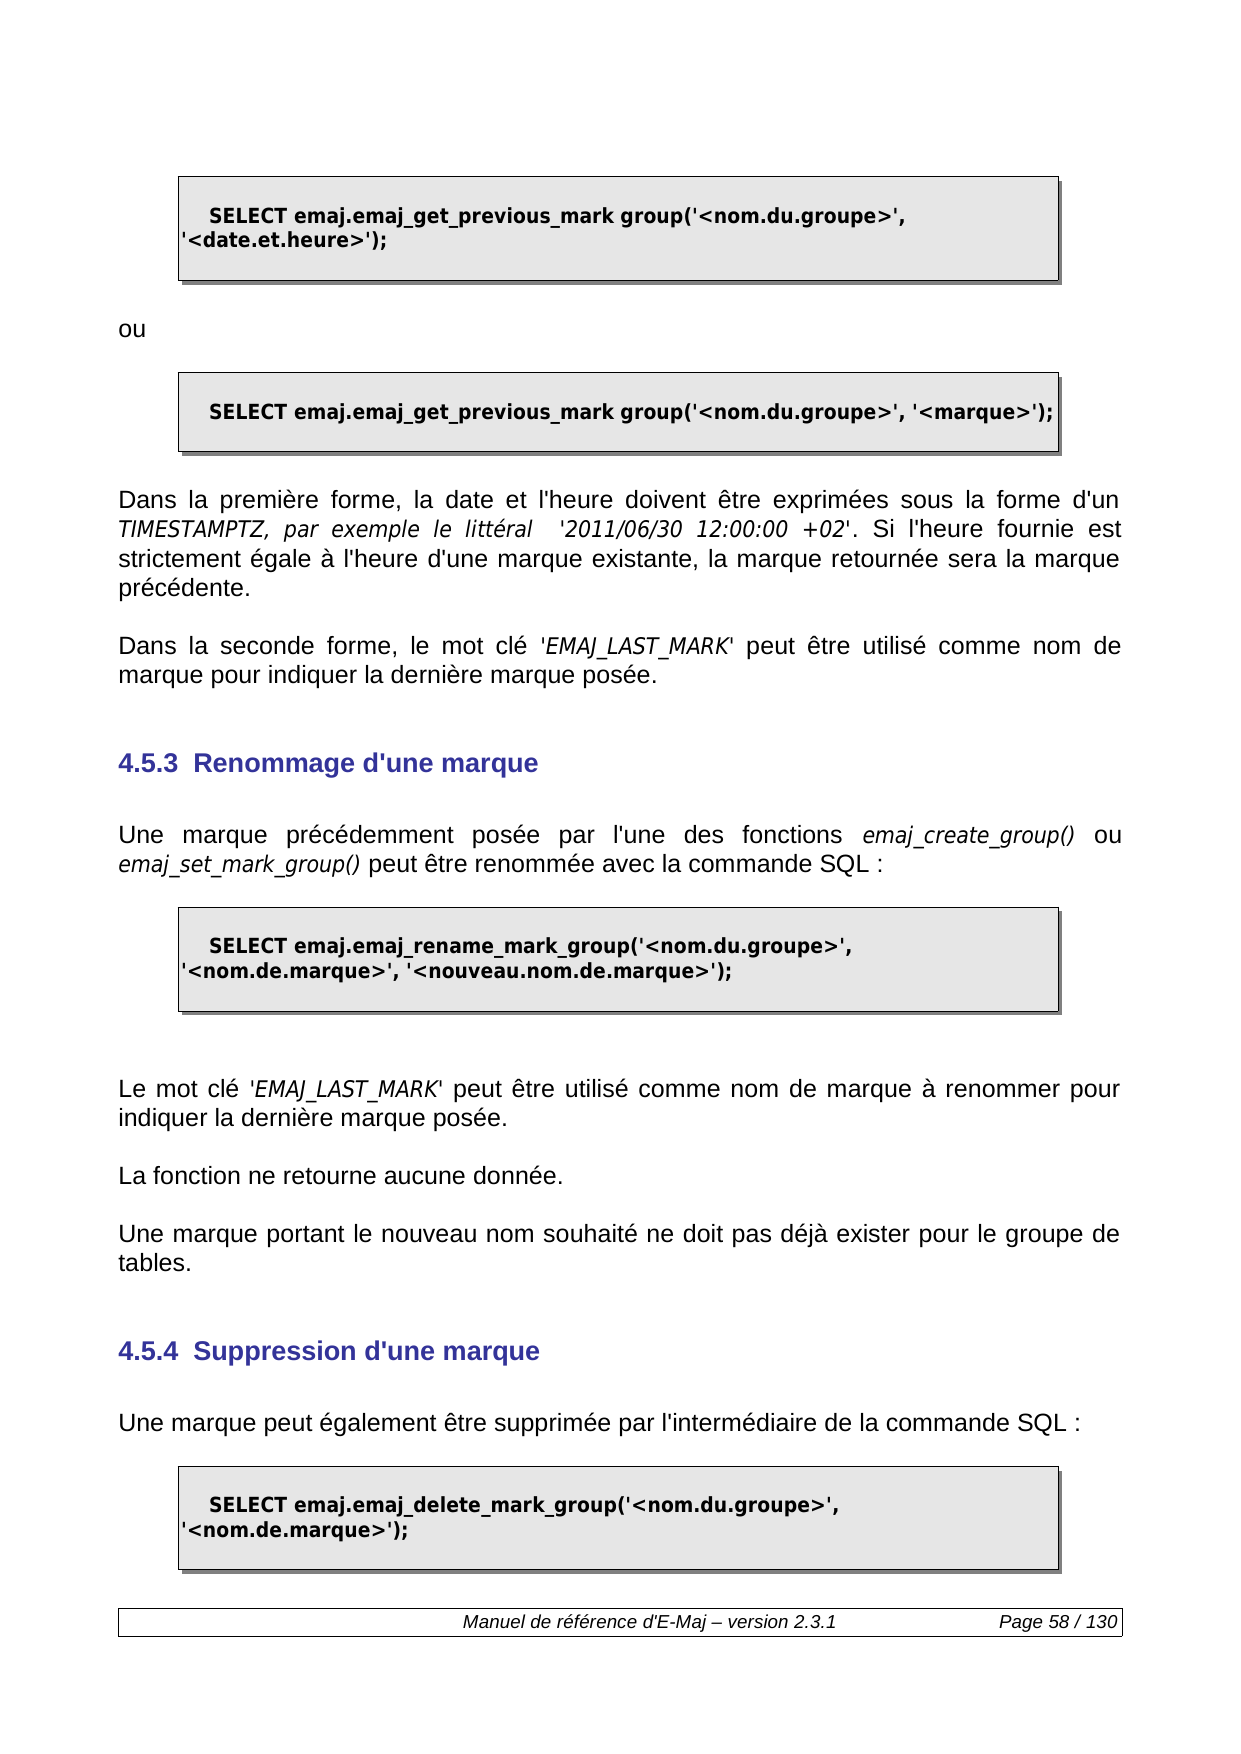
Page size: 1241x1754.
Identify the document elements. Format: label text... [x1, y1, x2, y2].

text Le mot clé 'EMAJ_LAST_MARK' peut être utilisé comme nom de marque à renommer pour indiquer la dernière marque posée. [118, 1073, 1122, 1132]
text SELECT emaj.emaj_rename_mark_group('<nom.du.groupe>', '<nom.de.marque>', '<nouveau.nom.de.marque>'); [179, 931, 1058, 980]
text La fonction ne retourne aucune donnée. [118, 1161, 1122, 1190]
text Dans la première forme, la date et l'heure doivent être exprimées sous la forme d'un TIMESTAMPTZ, par exemple le littéral '2011/06/30 12:00:00 +02'. Si l'heure fournie est strictement égale à l'heure d'une marque existante, la marque retournée sera la marque précédente. [118, 485, 1122, 602]
subtitle Suppression d'une marque [118, 1335, 1122, 1366]
text ou [118, 314, 1122, 343]
text Une marque précédemment posée par l'une des fonctions emaj_create_group() ou emaj_set_mark_group() peut être renommée avec la commande SQL : [118, 819, 1122, 878]
text Une marque peut également être supprimée par l'intermédiaire de la commande SQL : [118, 1408, 1122, 1437]
subtitle Renommage d'une marque [118, 747, 1122, 778]
text SELECT emaj.emaj_delete_mark_group('<nom.du.groupe>', '<nom.de.marque>'); [179, 1490, 1058, 1539]
text SELECT emaj.emaj_get_previous_mark group('<nom.du.groupe>', '<date.et.heure>'); [179, 201, 1058, 250]
text Dans la seconde forme, le mot clé 'EMAJ_LAST_MARK' peut être utilisé comme nom de marque pour indiquer la dernière marque posée. [118, 631, 1122, 689]
text Une marque portant le nouveau nom souhaité ne doit pas déjà exister pour le groupe de tables. [118, 1219, 1122, 1277]
text SELECT emaj.emaj_get_previous_mark group('<nom.du.groupe>', '<marque>'); [179, 397, 1058, 421]
